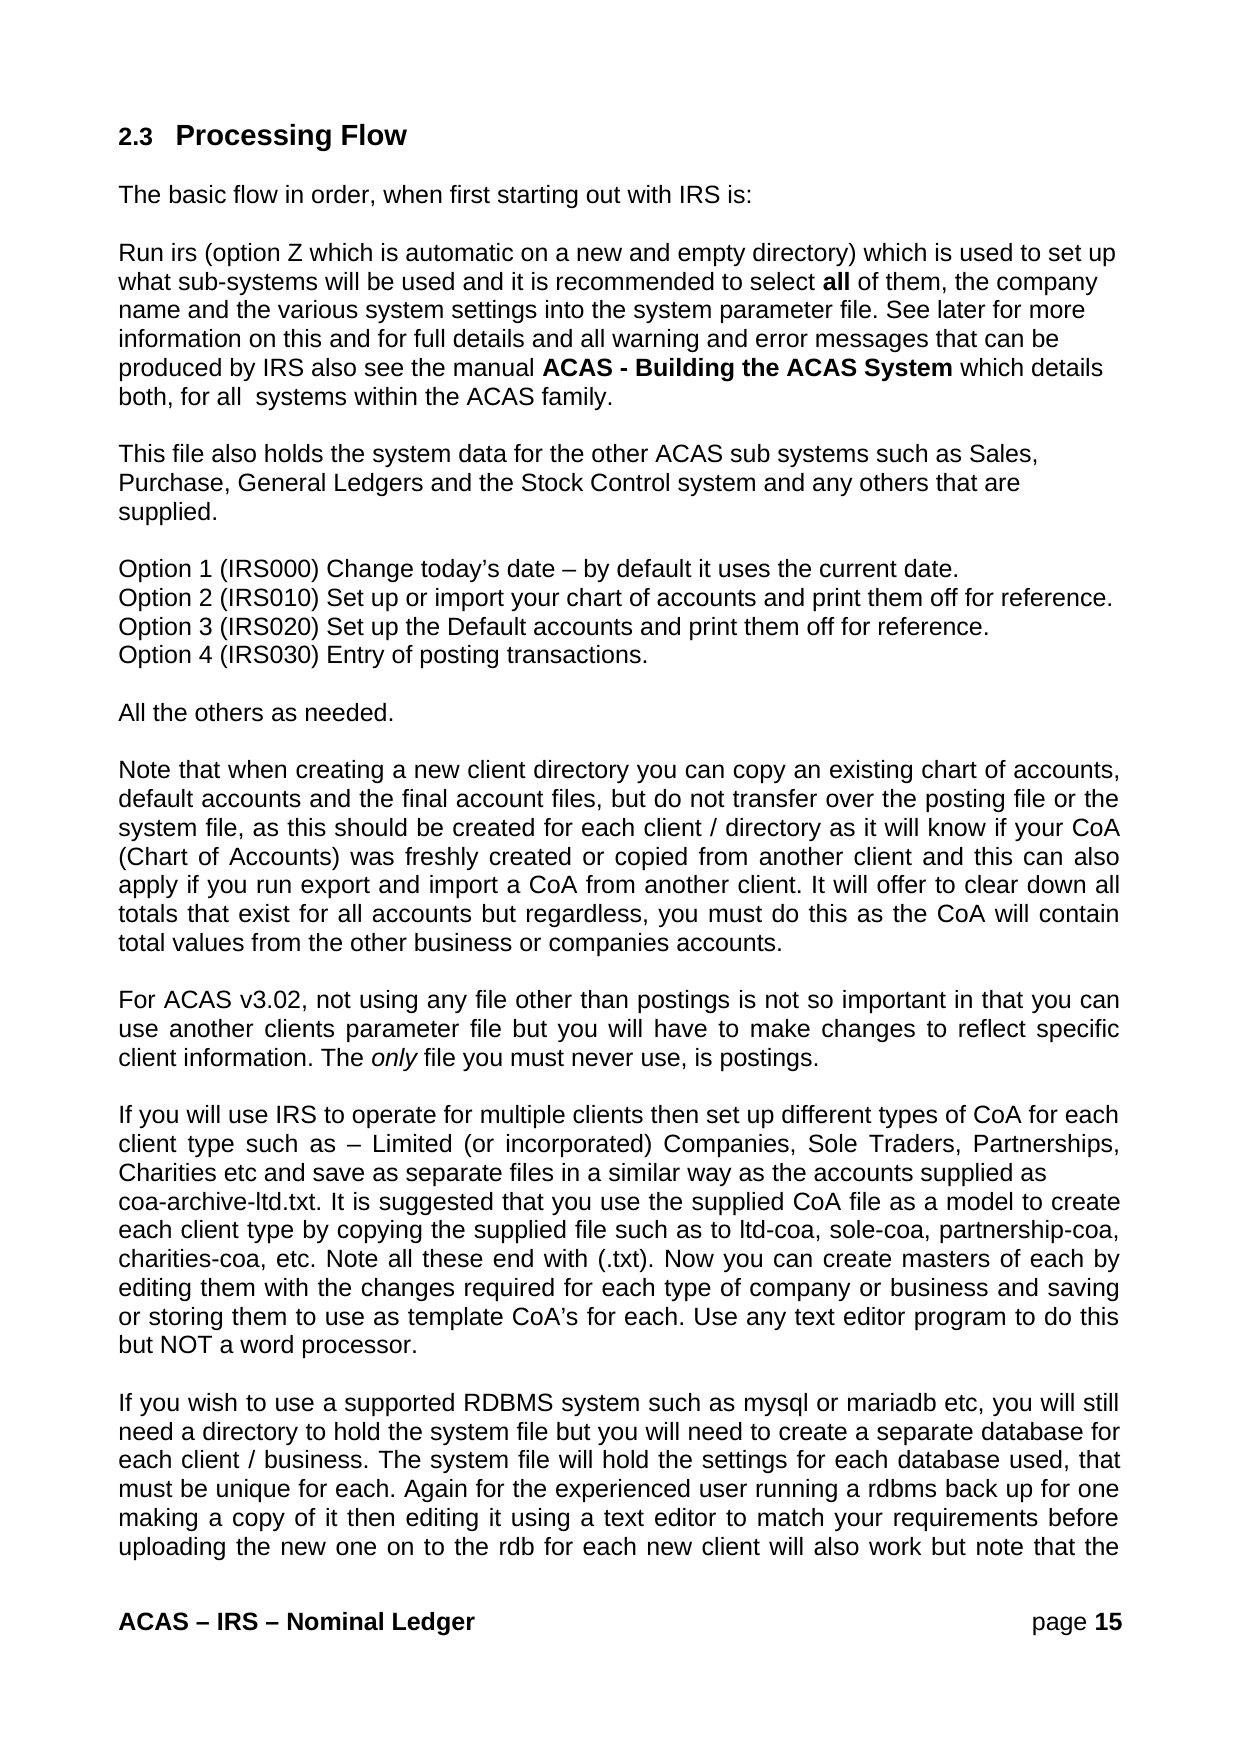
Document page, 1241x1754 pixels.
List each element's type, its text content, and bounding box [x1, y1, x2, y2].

text All the others as needed. [118, 698, 1122, 727]
text If you will use IRS to operate for multiple clients then set up different types of CoA for each client type such as – Limited (or incorporated) Companies, Sole Traders, Partnerships, Charities etc and save as separate files in a similar way as the accounts supplied as [118, 1100, 1122, 1187]
text Note that when creating a new client directory you can copy an existing chart of accounts, default accounts and the final account files, but do not transfer over the posting file or the system file, as this should be created for each client / directory as it will know if your CoA (Chart of Accounts) was freshly created or copied from another client and this can also apply if you run export and import a CoA from another client. It will offer to clear down all totals that exist for all accounts but regardless, you must do this as the CoA will contain total values from the other business or companies accounts. [118, 755, 1122, 957]
text Option 3 (IRS020) Set up the Default accounts and print them off for reference. [118, 612, 1122, 640]
text The basic flow in order, when first starting out with IRS is: [118, 180, 1122, 209]
text Run irs (option Z which is automatic on a new and empty directory) which is used to set up what sub-systems will be used and it is recommended to select all of them, the company name and the various system settings into the system parameter file. See later for more information on this and for full details and all warning and error messages that can be produced by IRS also see the manual ACAS - Building the ACAS System which details both, for all systems within the ACAS family. [118, 238, 1122, 410]
text coa-archive-ltd.txt. It is suggested that you use the supplied CoA file as a model to create each client type by copying the supplied file such as to ltd-coa, sole-coa, partnership-coa, charities-coa, etc. Note all these end with (.txt). Now you can create masters of each by editing them with the changes required for each type of company or business and saving or storing them to use as template CoA’s for each. Use any text editor program to do this but NOT a word processor. [118, 1187, 1122, 1359]
subtitle Processing Flow [118, 118, 1122, 152]
text Option 4 (IRS030) Entry of posting transactions. [118, 640, 1122, 669]
text Option 2 (IRS010) Set up or import your chart of accounts and print them off for reference. [118, 583, 1122, 612]
text This file also holds the system data for the other ACAS sub systems such as Sales, Purchase, General Ledgers and the Stock Control system and any others that are supplied. [118, 439, 1122, 525]
text If you wish to use a supported RDBMS system such as mysql or mariadb etc, you will still need a directory to hold the system file but you will need to create a separate database for each client / business. The system file will hold the settings for each database used, that must be unique for each. Again for the experienced user running a rdbms back up for one making a copy of it then editing it using a text editor to match your requirements before uploading the new one on to the rdb for each new client will also work but note that the [118, 1388, 1122, 1560]
text For ACAS v3.02, not using any file other than postings is not so important in that you can use another clients parameter file but you will have to make changes to reflect specific client information. The only file you must never use, is postings. [118, 985, 1122, 1072]
text Option 1 (IRS000) Change today’s date – by default it uses the current date. [118, 554, 1122, 583]
